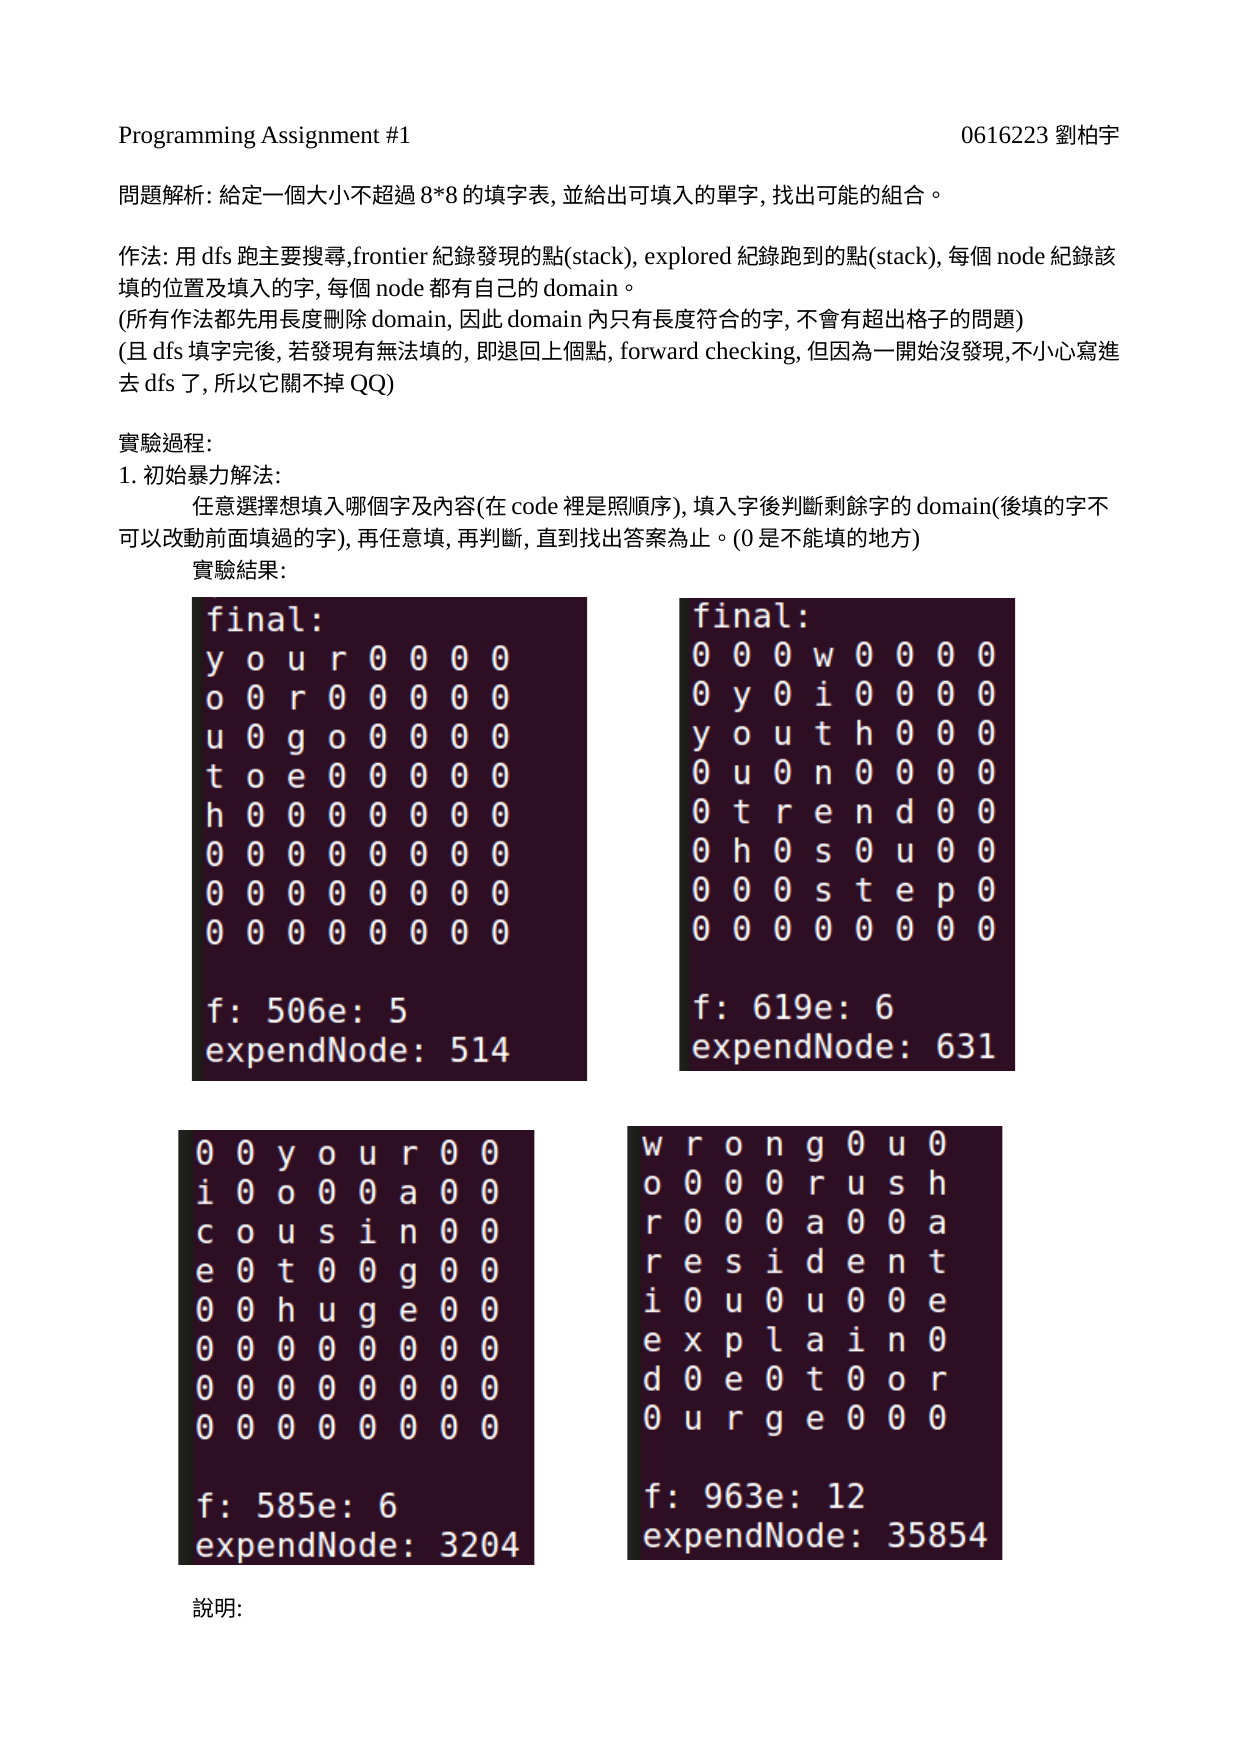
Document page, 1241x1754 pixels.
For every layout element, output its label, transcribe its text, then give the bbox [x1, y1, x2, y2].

text 作法: 用dfs跑主要搜尋,frontier紀錄發現的點(stack), explored紀錄跑到的點(stack), 每個node紀錄該填的位置及填入的字, 每個node都有自己的domain。 [118, 239, 1122, 302]
picture [627, 1126, 1003, 1560]
text 任意選擇想填入哪個字及內容(在code裡是照順序), 填入字後判斷剩餘字的domain(後填的字不可以改動前面填過的字), 再任意填, 再判斷, 直到找出答案為止。(0是不能填的地方) [118, 489, 1122, 553]
text 問題解析: 給定一個大小不超過8*8的填字表, 並給出可填入的單字, 找出可能的組合。 [118, 178, 1122, 210]
text Programming Assignment #1 0616223 劉柏宇 [118, 118, 1122, 150]
text 實驗過程: [118, 426, 1122, 458]
text 1. 初始暴力解法: [118, 458, 1122, 489]
picture [679, 598, 1016, 1071]
picture [178, 1130, 535, 1565]
text 說明: [118, 1591, 1122, 1622]
picture [191, 597, 588, 1081]
text 實驗結果: [118, 553, 1122, 584]
text (且dfs填字完後, 若發現有無法填的, 即退回上個點, forward checking, 但因為一開始沒發現,不小心寫進去dfs了, 所以它關不掉QQ) [118, 334, 1122, 397]
text (所有作法都先用長度刪除domain, 因此domain內只有長度符合的字, 不會有超出格子的問題) [118, 302, 1122, 334]
